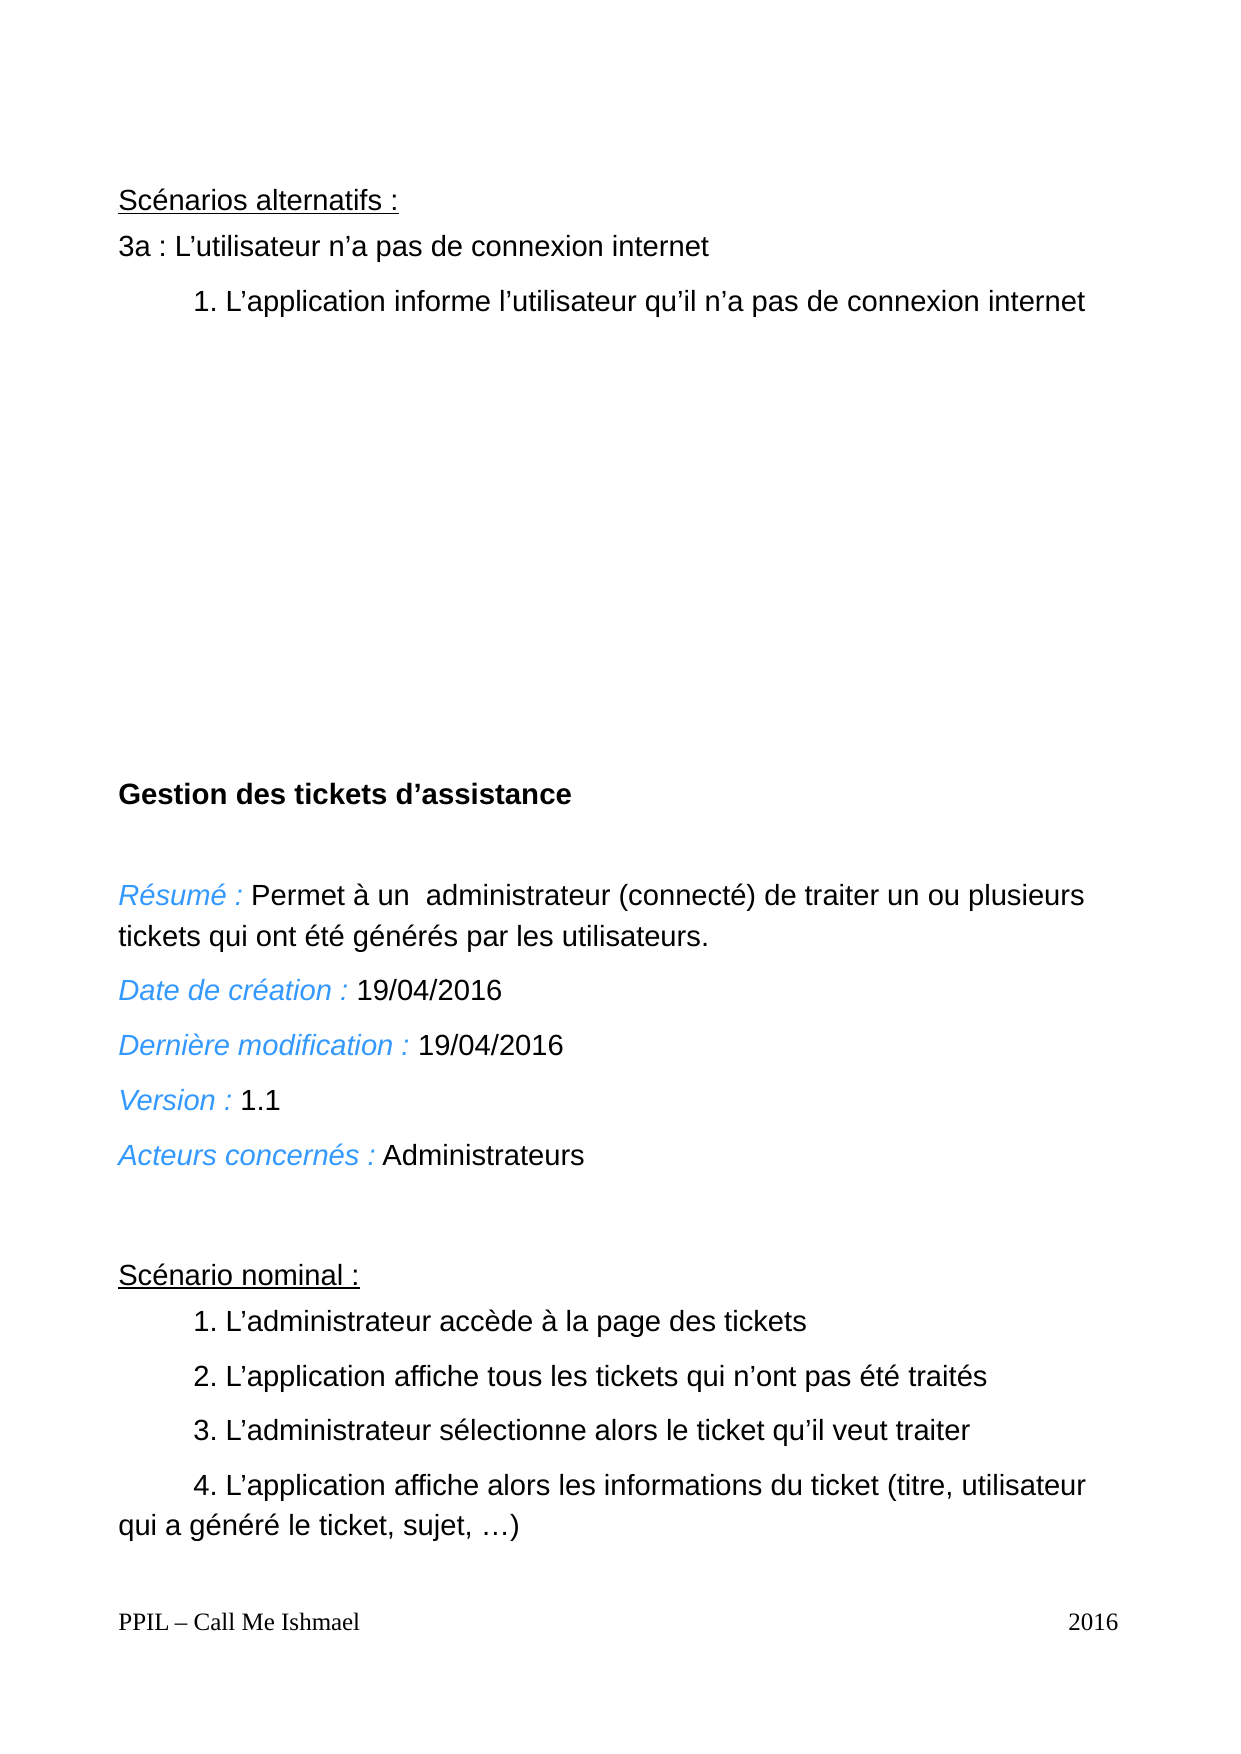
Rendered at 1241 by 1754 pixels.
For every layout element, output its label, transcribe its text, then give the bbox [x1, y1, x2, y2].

text 1. L’application informe l’utilisateur qu’il n’a pas de connexion internet [118, 284, 1122, 318]
text 4. L’application affiche alors les informations du ticket (titre, utilisateur qui a généré le ticket, sujet, …) [118, 1468, 1122, 1542]
text Date de création : 19/04/2016 [118, 973, 1122, 1007]
text 2. L’application affiche tous les tickets qui n’ont pas été traités [118, 1358, 1122, 1392]
subtitle Gestion des tickets d’assistance [118, 777, 1122, 811]
text 3. L’administrateur sélectionne alors le ticket qu’il veut traiter [118, 1413, 1122, 1447]
text 1. L’administrateur accède à la page des tickets [118, 1304, 1122, 1337]
subtitle Scénarios alternatifs : [118, 183, 1122, 217]
text Acteurs concernés : Administrateurs [118, 1138, 1122, 1171]
text Résumé : Permet à un administrateur (connecté) de traiter un ou plusieurs tickets qui ont été générés par les utilisateurs. [118, 878, 1122, 952]
text Dernière modification : 19/04/2016 [118, 1028, 1122, 1062]
subtitle Scénario nominal : [118, 1258, 1122, 1291]
text Version : 1.1 [118, 1083, 1122, 1116]
text 3a : L’utilisateur n’a pas de connexion internet [118, 229, 1122, 263]
